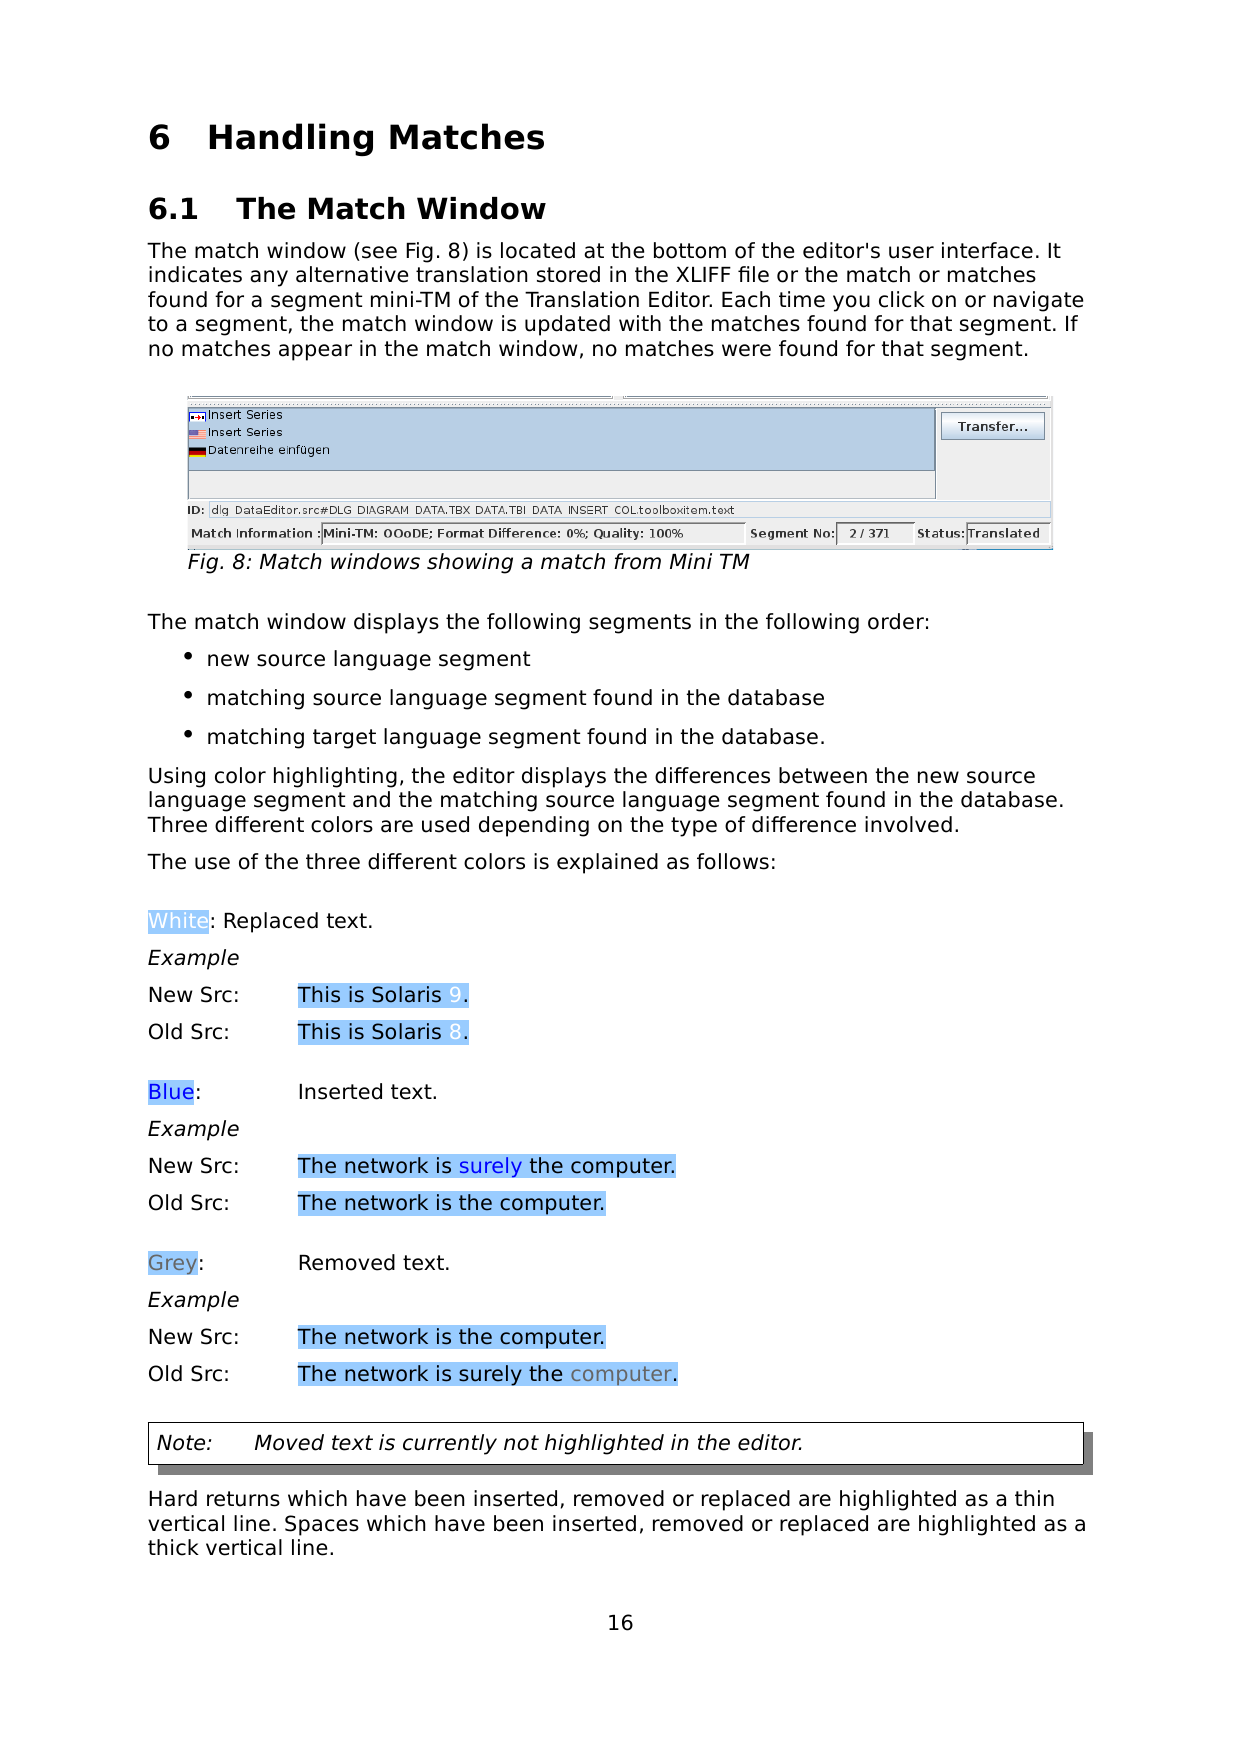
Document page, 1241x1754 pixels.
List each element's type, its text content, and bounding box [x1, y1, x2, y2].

text The match window (see Fig. 8) is located at the bottom of the editor's user interface. It indicates any alternative translation stored in the XLIFF file or the match or matches found for a segment mini-TM of the Translation Editor. Each time you click on or navigate to a segment, the match window is updated with the matches found for that segment. If no matches appear in the match window, no matches were found for that segment. [148, 239, 1093, 361]
list new source language segment [183, 647, 1093, 673]
text Example [148, 1288, 1093, 1312]
text Old Src: The network is the computer. [606, 1191, 1093, 1216]
text New Src: The network is surely the computer. [676, 1154, 1093, 1178]
text Using color highlighting, the editor displays the differences between the new source language segment and the matching source language segment found in the database. Three different colors are used depending on the type of difference involved. [148, 764, 1093, 837]
text Hard returns which have been inserted, removed or replaced are highlighted as a thin vertical line. Spaces which have been inserted, removed or replaced are highlighted as a thick vertical line. [148, 1487, 1093, 1561]
text New Src: The network is surely the computer. [148, 1154, 298, 1178]
text Old Src: The network is surely the computer. [148, 1362, 298, 1386]
text Old Src: The network is the computer. [148, 1191, 298, 1216]
text The match window displays the following segments in the following order: [148, 374, 1093, 634]
list matching target language segment found in the database. [183, 725, 1093, 751]
text New Src: This is Solaris 9. [469, 983, 1093, 1008]
text New Src: The network is the computer. [606, 1325, 1093, 1349]
text Example [148, 946, 1093, 971]
text The use of the three different colors is explained as follows: [148, 849, 1093, 874]
picture [187, 396, 1054, 550]
text Example [148, 1117, 1093, 1142]
text Old Src: The network is surely the computer. [678, 1362, 1093, 1386]
text White: Replaced text. [148, 909, 1093, 934]
subtitle The Match Window [148, 192, 1093, 226]
text Grey: Removed text. [198, 1251, 1093, 1275]
text Old Src: This is Solaris 8. [469, 1020, 1093, 1045]
subtitle Handling Matches [148, 118, 1093, 157]
text New Src: This is Solaris 9. [148, 983, 298, 1008]
list Moved text is currently not highlighted in the editor. [149, 1423, 1082, 1464]
list matching source language segment found in the database [183, 686, 1093, 712]
text Old Src: This is Solaris 8. [148, 1020, 298, 1045]
text Blue: Inserted text. [194, 1080, 1093, 1105]
text Fig. 8: Match windows showing a match from Mini TM [188, 550, 1053, 574]
text New Src: The network is the computer. [148, 1325, 298, 1349]
